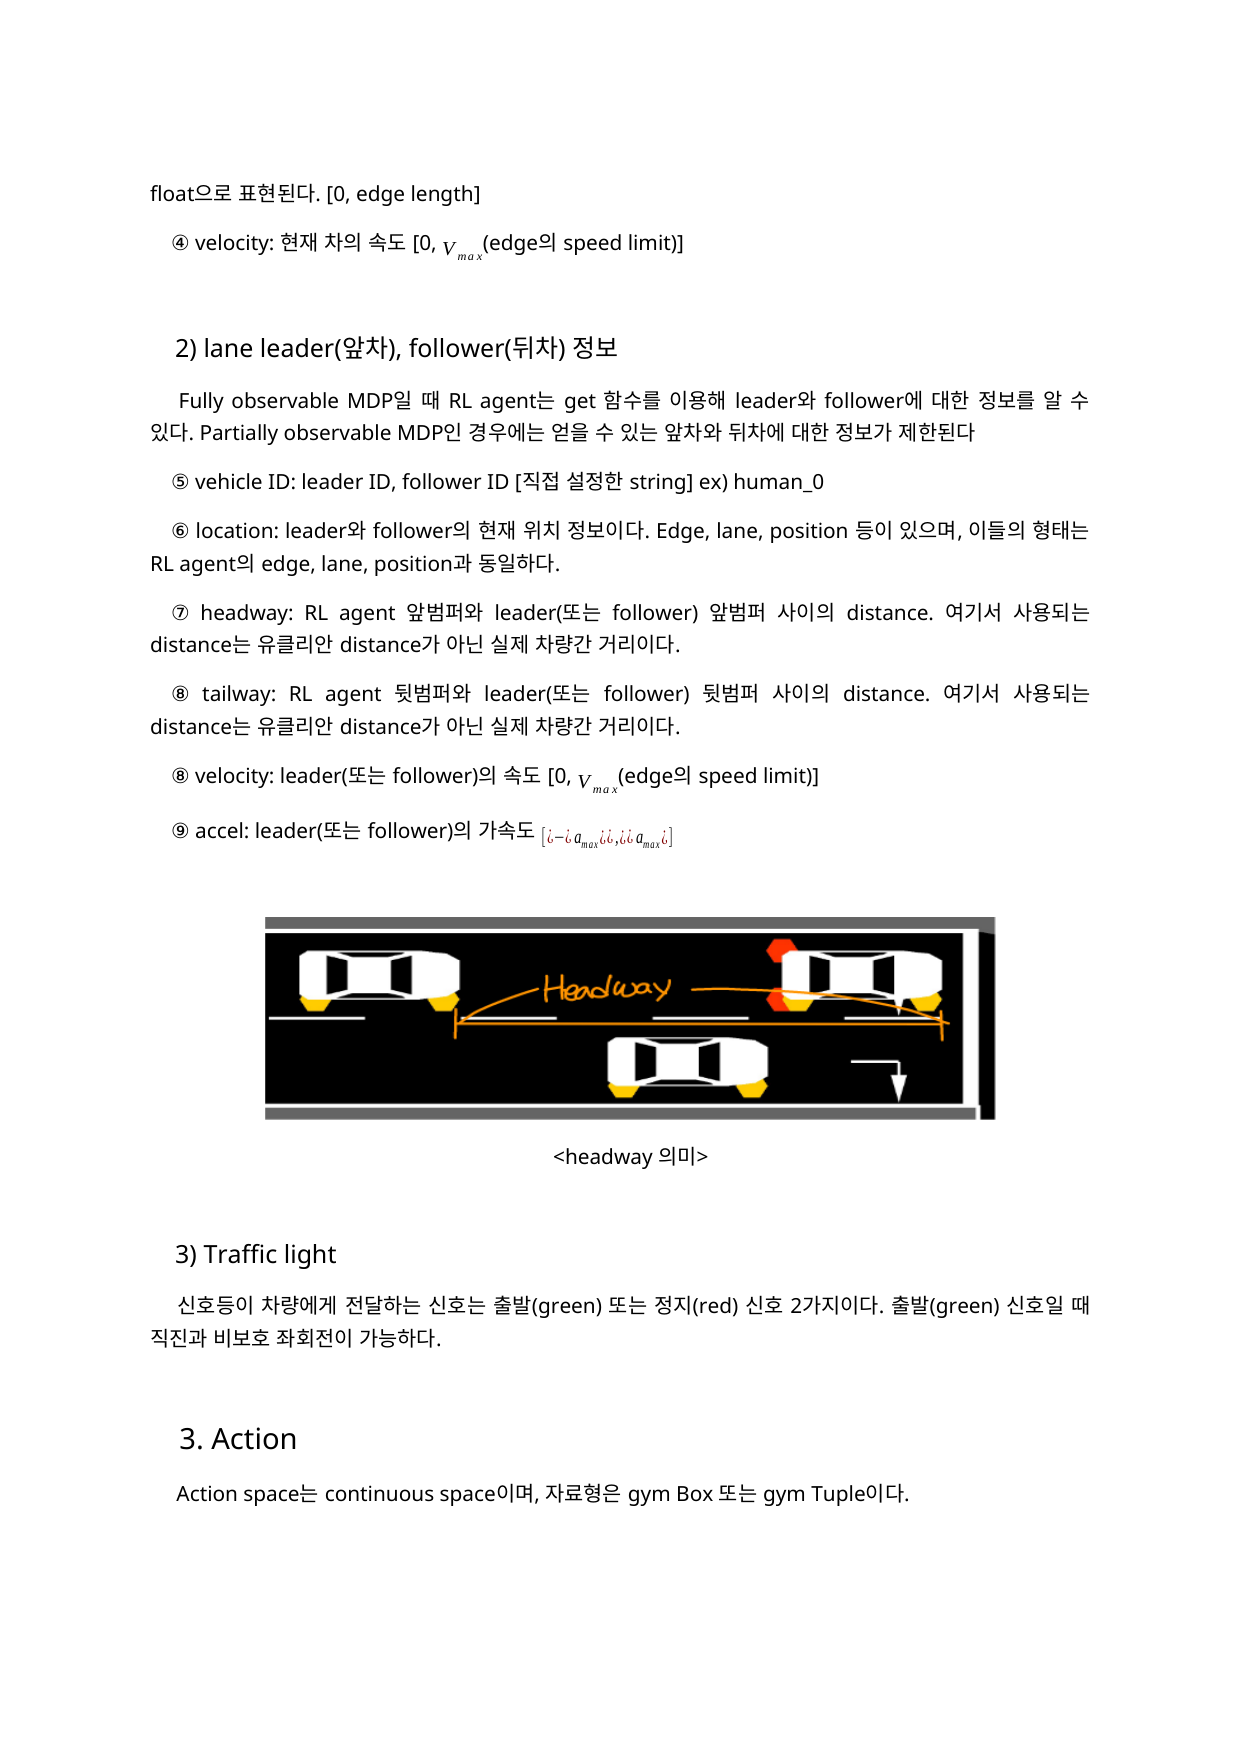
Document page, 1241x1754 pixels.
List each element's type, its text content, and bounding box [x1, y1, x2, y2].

text ⑨ accel: leader(또는 follower)의 가속도 [150, 814, 1090, 851]
text <headway 의미> [150, 1140, 1090, 1171]
text ⑥ location: leader와 follower의 현재 위치 정보이다. Edge, lane, position 등이 있으며, 이들의 형태는 RL agent의 edge, lane, position과 동일하다. [150, 515, 1090, 577]
text ④ velocity: 현재 차의 속도 [0, (edge의 speed limit)] [150, 226, 1090, 263]
text ⑦ headway: RL agent 앞범퍼와 leader(또는 follower) 앞범퍼 사이의 distance. 여기서 사용되는 distance는 유클리안 distance가 아닌 실제 차량간 거리이다. [150, 596, 1090, 659]
text float으로 표현된다. [0, edge length] [150, 177, 1090, 207]
text 3) Traffic light [150, 1236, 1090, 1271]
text ⑧ tailway: RL agent 뒷범퍼와 leader(또는 follower) 뒷범퍼 사이의 distance. 여기서 사용되는 distance는 유클리안 distance가 아닌 실제 차량간 거리이다. [150, 678, 1090, 740]
text 2) lane leader(앞차), follower(뒤차) 정보 [150, 329, 1090, 365]
text ⑤ vehicle ID: leader ID, follower ID [직접 설정한 string] ex) human_0 [150, 466, 1090, 496]
text 3. Action [150, 1418, 1090, 1458]
text Fully observable MDP일 때 RL agent는 get 함수를 이용해 leader와 follower에 대한 정보를 알 수 있다. Partially observable MDP인 경우에는 얻을 수 있는 앞차와 뒤차에 대한 정보가 제한된다 [150, 384, 1090, 447]
text Action space는 continuous space이며, 자료형은 gym Box 또는 gym Tuple이다. [150, 1477, 1090, 1507]
text 신호등이 차량에게 전달하는 신호는 출발(green) 또는 정지(red) 신호 2가지이다. 출발(green) 신호일 때 직진과 비보호 좌회전이 가능하다. [150, 1289, 1090, 1352]
text ⑧ velocity: leader(또는 follower)의 속도 [0, (edge의 speed limit)] [150, 759, 1090, 796]
